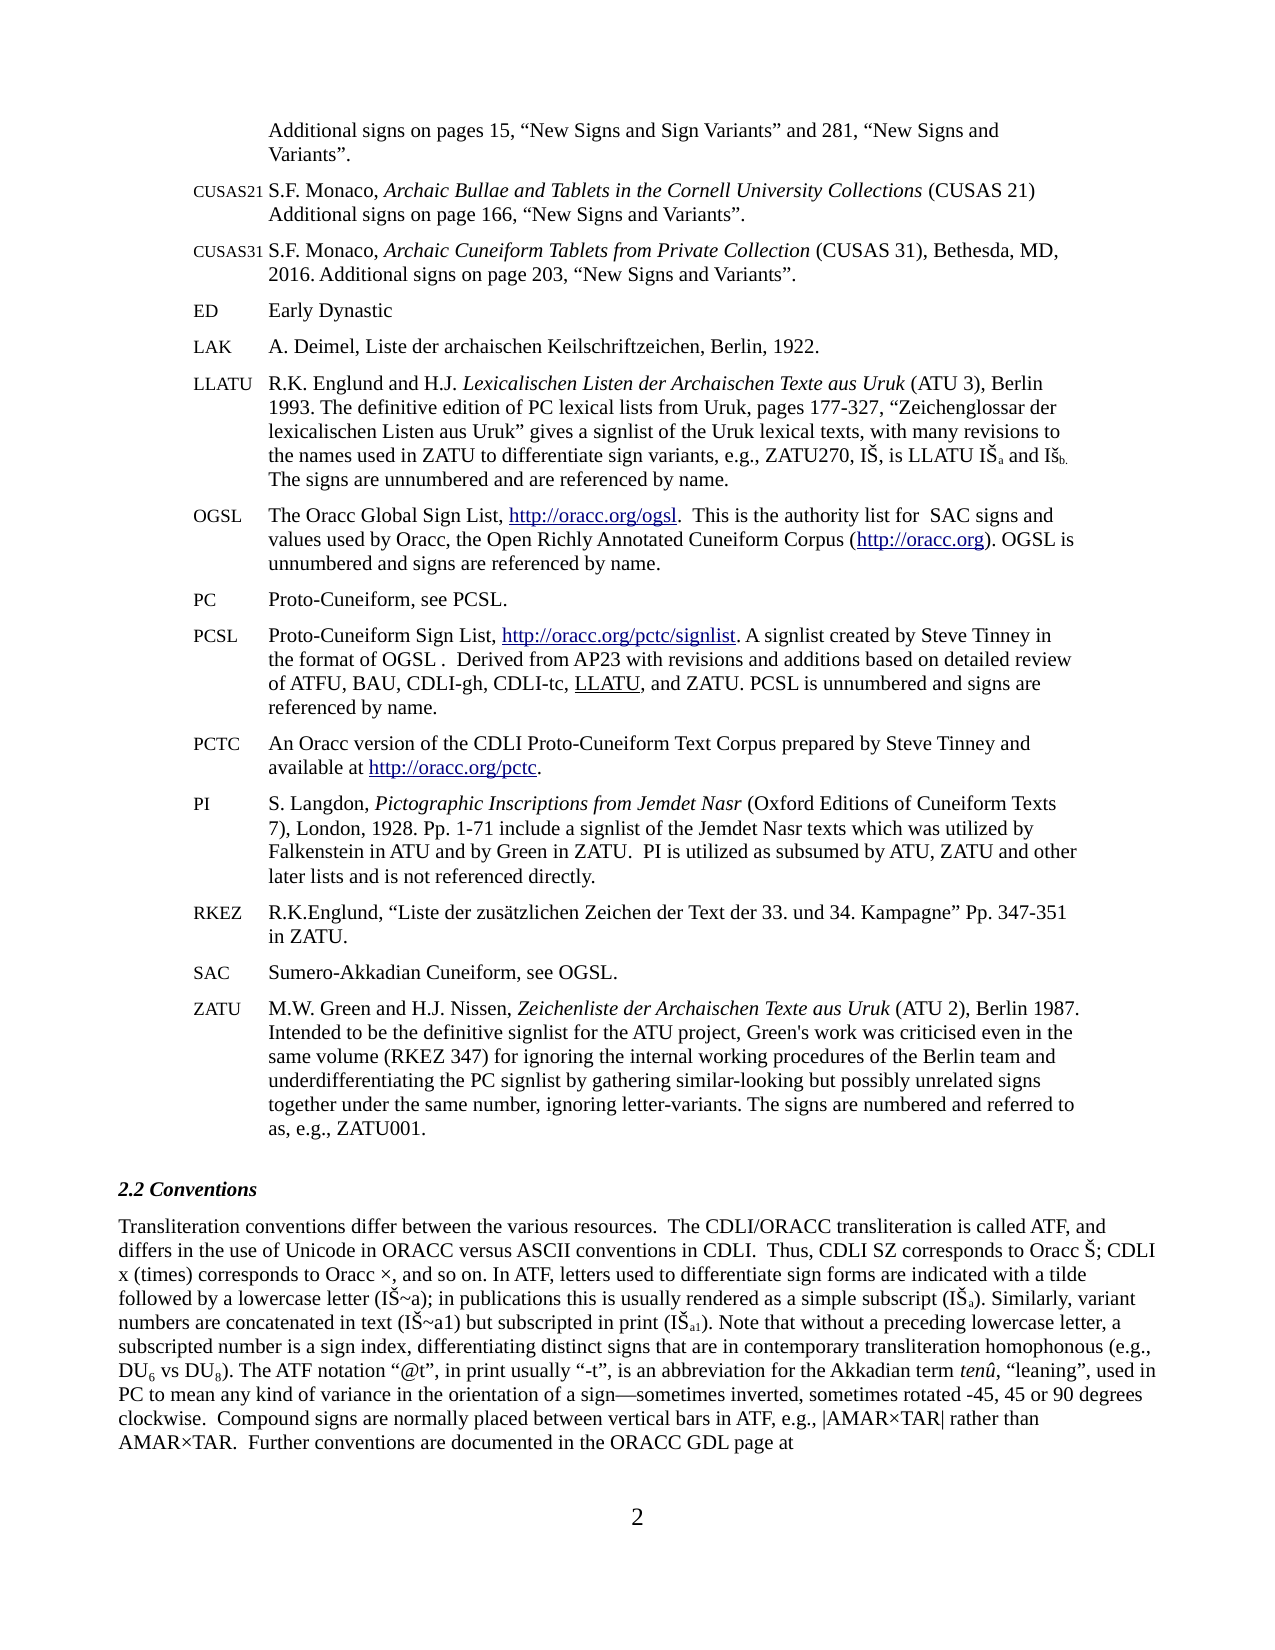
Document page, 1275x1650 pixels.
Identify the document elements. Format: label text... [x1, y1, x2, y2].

text RKEZ R.K.Englund, “Liste der zusätzlichen Zeichen der Text der 33. und 34. Kampagne” Pp. 347-351 in ZATU. [193, 899, 1082, 948]
text PI S. Langdon, Pictographic Inscriptions from Jemdet Nasr (Oxford Editions of Cuneiform Texts 7), London, 1928. Pp. 1-71 include a signlist of the Jemdet Nasr texts which was utilized by Falkenstein in ATU and by Green in ZATU. PI is utilized as subsumed by ATU, ZATU and other later lists and is not referenced directly. [193, 791, 1082, 888]
text PC Proto-Cuneiform, see PCSL. [193, 587, 1082, 611]
text CUSAS31 S.F. Monaco, Archaic Cuneiform Tablets from Private Collection (CUSAS 31), Bethesda, MD, 2016. Additional signs on page 203, “New Signs and Variants”. [193, 238, 1082, 286]
text SAC Sumero-Akkadian Cuneiform, see OGSL. [193, 960, 1082, 984]
text Additional signs on pages 15, “New Signs and Sign Variants” and 281, “New Signs and Variants”. [193, 118, 1082, 166]
text OGSL The Oracc Global Sign List, http://oracc.org/ogsl. This is the authority list for SAC signs and values used by Oracc, the Open Richly Annotated Cuneiform Corpus (http://oracc.org). OGSL is unnumbered and signs are referenced by name. [193, 503, 1082, 575]
subtitle 2.2 Conventions [118, 1177, 1157, 1201]
text LAK A. Deimel, Liste der archaischen Keilschriftzeichen, Berlin, 1922. [193, 334, 1082, 358]
text PCSL Proto-Cuneiform Sign List, http://oracc.org/pctc/signlist. A signlist created by Steve Tinney in the format of OGSL . Derived from AP23 with revisions and additions based on detailed review of ATFU, BAU, CDLI-gh, CDLI-tc, LLATU, and ZATU. PCSL is unnumbered and signs are referenced by name. [193, 623, 1082, 719]
text LLATU R.K. Englund and H.J. Lexicalischen Listen der Archaischen Texte aus Uruk (ATU 3), Berlin 1993. The definitive edition of PC lexical lists from Uruk, pages 177-327, “Zeichenglossar der lexicalischen Listen aus Uruk” gives a signlist of the Uruk lexical texts, with many revisions to the names used in ZATU to differentiate sign variants, e.g., ZATU270, IŠ, is LLATU IŠa and Išb. The signs are unnumbered and are referenced by name. [193, 371, 1082, 491]
text Transliteration conventions differ between the various resources. The CDLI/ORACC transliteration is called ATF, and differs in the use of Unicode in ORACC versus ASCII conventions in CDLI. Thus, CDLI SZ corresponds to Oracc Š; CDLI x (times) corresponds to Oracc ×, and so on. In ATF, letters used to differentiate sign forms are indicated with a tilde followed by a lowercase letter (IŠ~a); in publications this is usually rendered as a simple subscript (IŠa). Similarly, variant numbers are concatenated in text (IŠ~a1) but subscripted in print (IŠa1). Note that without a preceding lowercase letter, a subscripted number is a sign index, differentiating distinct signs that are in contemporary transliteration homophonous (e.g., DU₆ vs DU₈). The ATF notation “@t”, in print usually “-t”, is an abbreviation for the Akkadian term tenû, “leaning”, used in PC to mean any kind of variance in the orientation of a sign—sometimes inverted, sometimes rotated -45, 45 or 90 degrees clockwise. Compound signs are normally placed between vertical bars in ATF, e.g., |AMAR×TAR| rather than AMAR×TAR. Further conventions are documented in the ORACC GDL page at [118, 1214, 1157, 1454]
text ED Early Dynastic [193, 298, 1082, 322]
text ZATU M.W. Green and H.J. Nissen, Zeichenliste der Archaischen Texte aus Uruk (ATU 2), Berlin 1987. Intended to be the definitive signlist for the ATU project, Green's work was criticised even in the same volume (RKEZ 347) for ignoring the internal working procedures of the Berlin team and underdifferentiating the PC signlist by gathering similar-looking but possibly unrelated signs together under the same number, ignoring letter-variants. The signs are numbered and referred to as, e.g., ZATU001. [193, 996, 1082, 1140]
text PCTC An Oracc version of the CDLI Proto-Cuneiform Text Corpus prepared by Steve Tinney and available at http://oracc.org/pctc. [193, 731, 1082, 779]
text CUSAS21 S.F. Monaco, Archaic Bullae and Tablets in the Cornell University Collections (CUSAS 21) Additional signs on page 166, “New Signs and Variants”. [193, 178, 1082, 226]
